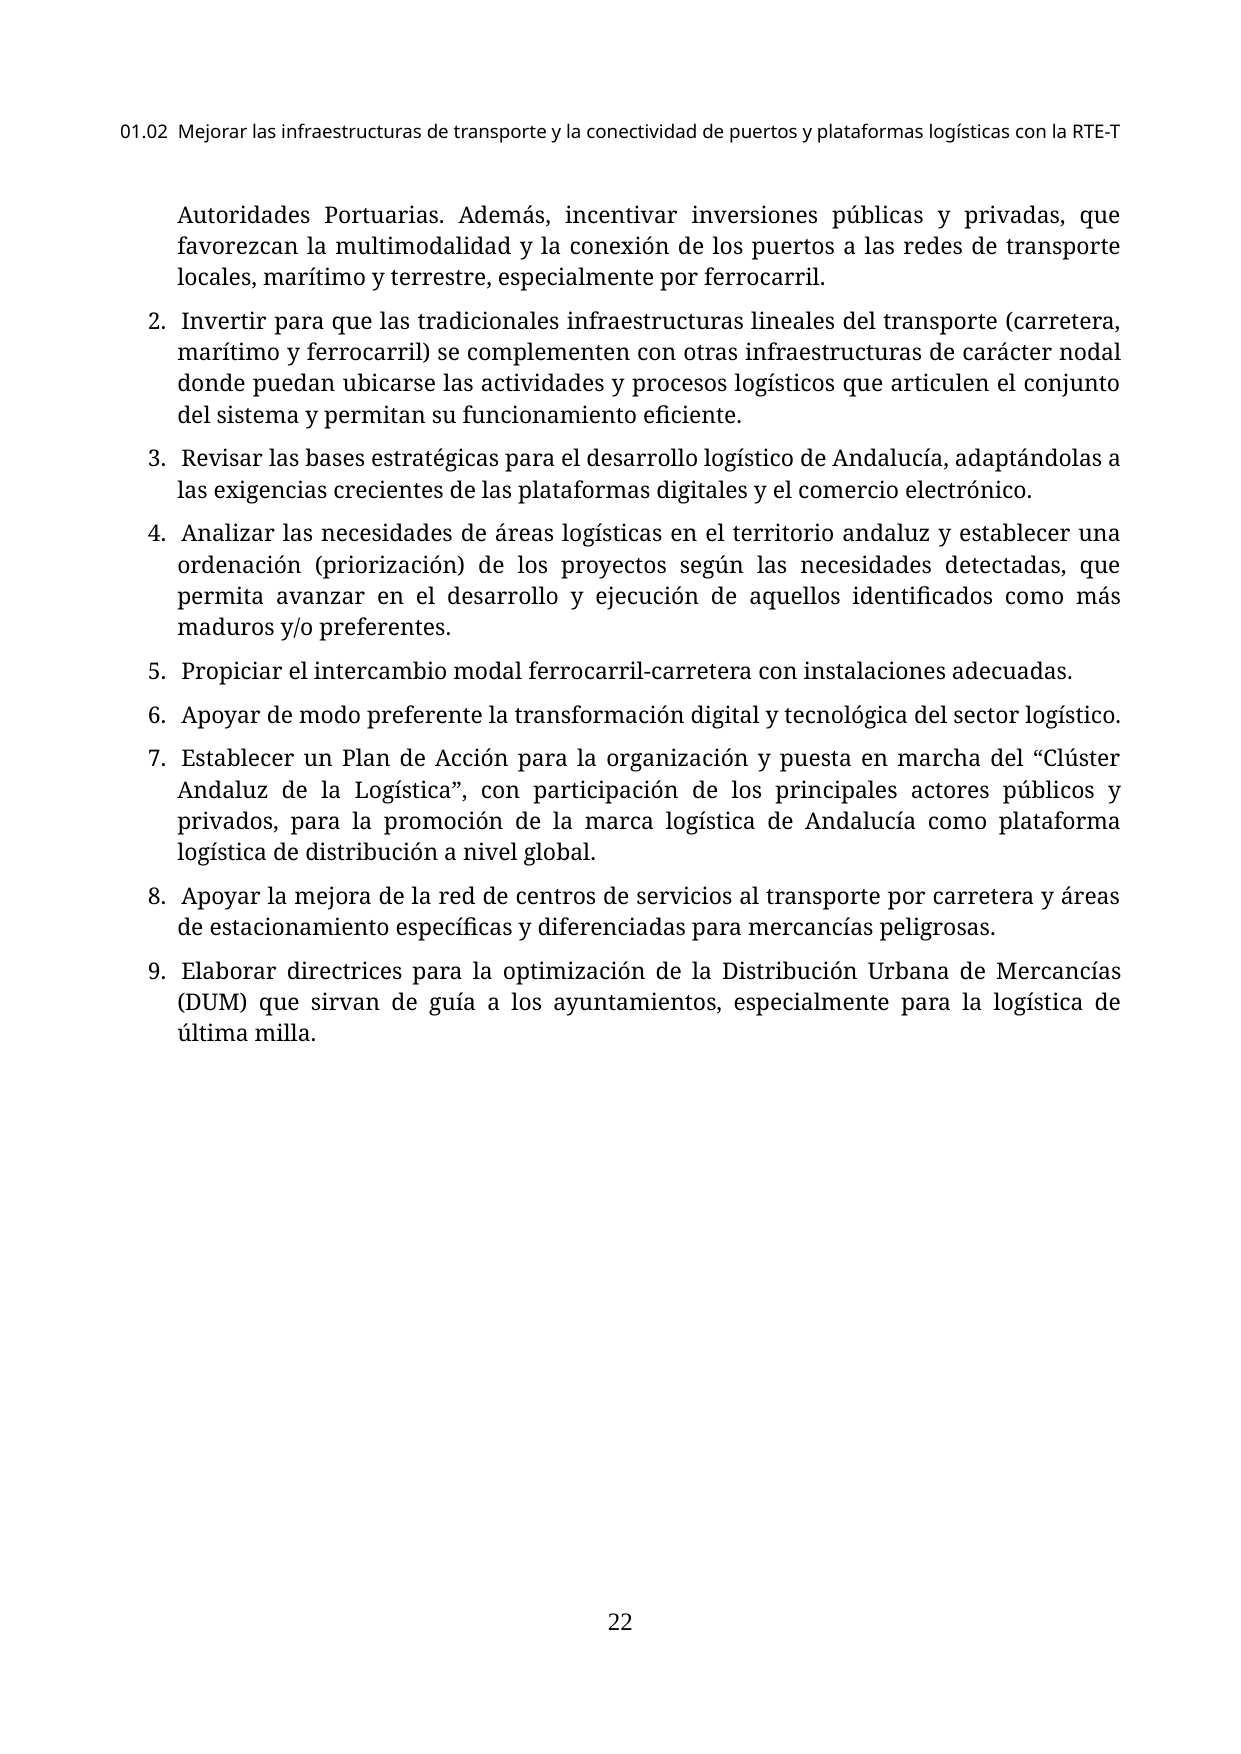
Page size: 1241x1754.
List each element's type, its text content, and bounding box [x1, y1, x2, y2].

list Autoridades Portuarias. Además, incentivar inversiones públicas y privadas, que favorezcan la multimodalidad y la conexión de los puertos a las redes de transporte locales, marítimo y terrestre, especialmente por ferrocarril. [148, 199, 1122, 292]
list Propiciar el intercambio modal ferrocarril-carretera con instalaciones adecuadas. [148, 655, 1122, 686]
list Revisar las bases estratégicas para el desarrollo logístico de Andalucía, adaptándolas a las exigencias crecientes de las plataformas digitales y el comercio electrónico. [148, 442, 1122, 505]
list Apoyar de modo preferente la transformación digital y tecnológica del sector logístico. [148, 699, 1122, 730]
list Establecer un Plan de Acción para la organización y puesta en marcha del “Clúster Andaluz de la Logística”, con participación de los principales actores públicos y privados, para la promoción de la marca logística de Andalucía como plataforma logística de distribución a nivel global. [148, 742, 1122, 867]
list Apoyar la mejora de la red de centros de servicios al transporte por carretera y áreas de estacionamiento específicas y diferenciadas para mercancías peligrosas. [148, 880, 1122, 942]
list Analizar las necesidades de áreas logísticas en el territorio andaluz y establecer una ordenación (priorización) de los proyectos según las necesidades detectadas, que permita avanzar en el desarrollo y ejecución de aquellos identificados como más maduros y/o preferentes. [148, 517, 1122, 642]
list Elaborar directrices para la optimización de la Distribución Urbana de Mercancías (DUM) que sirvan de guía a los ayuntamientos, especialmente para la logística de última milla. [148, 955, 1122, 1049]
list Invertir para que las tradicionales infraestructuras lineales del transporte (carretera, marítimo y ferrocarril) se complementen con otras infraestructuras de carácter nodal donde puedan ubicarse las actividades y procesos logísticos que articulen el conjunto del sistema y permitan su funcionamiento eficiente. [148, 305, 1122, 430]
